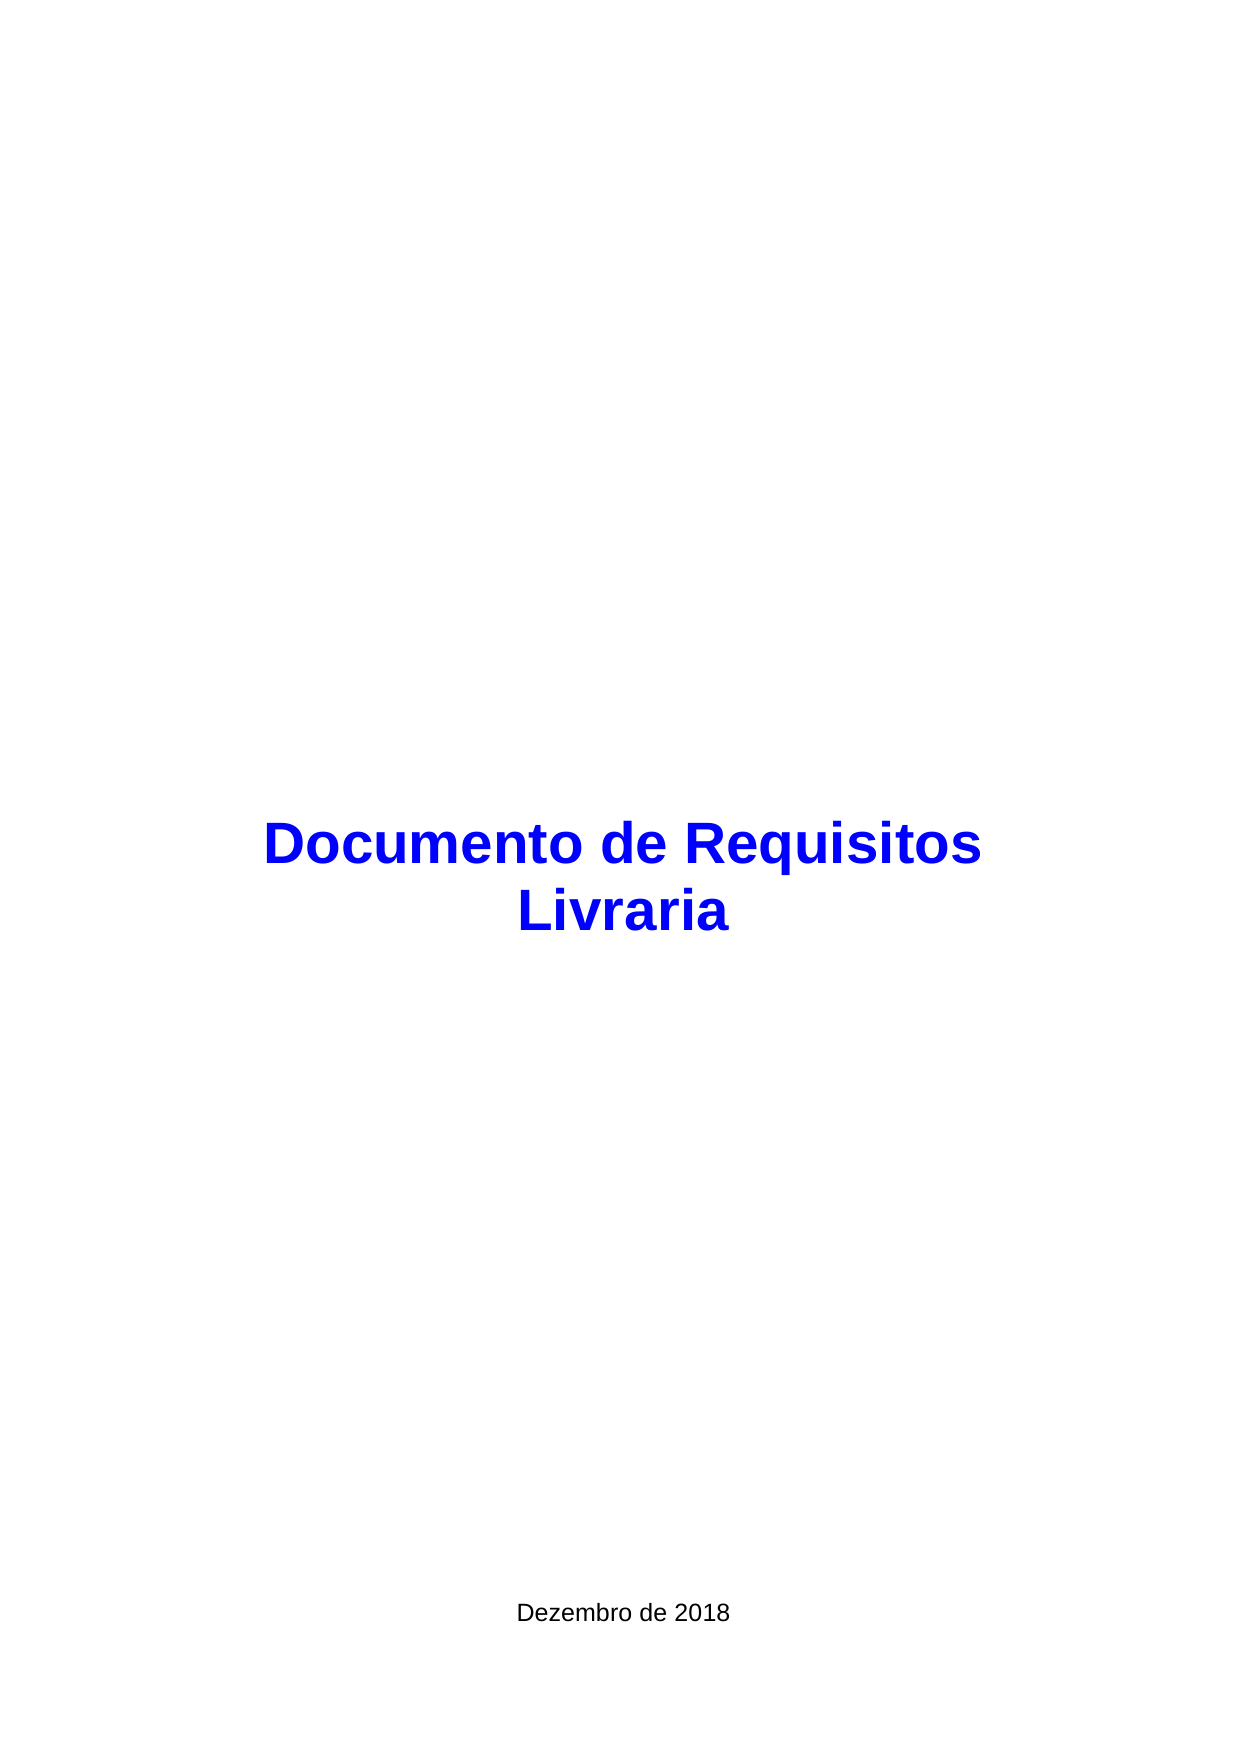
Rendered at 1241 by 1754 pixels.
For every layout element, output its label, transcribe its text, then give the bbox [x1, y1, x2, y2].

text Dezembro de 2018 [153, 1597, 1093, 1626]
text Documento de Requisitos Livraria [153, 808, 1093, 943]
